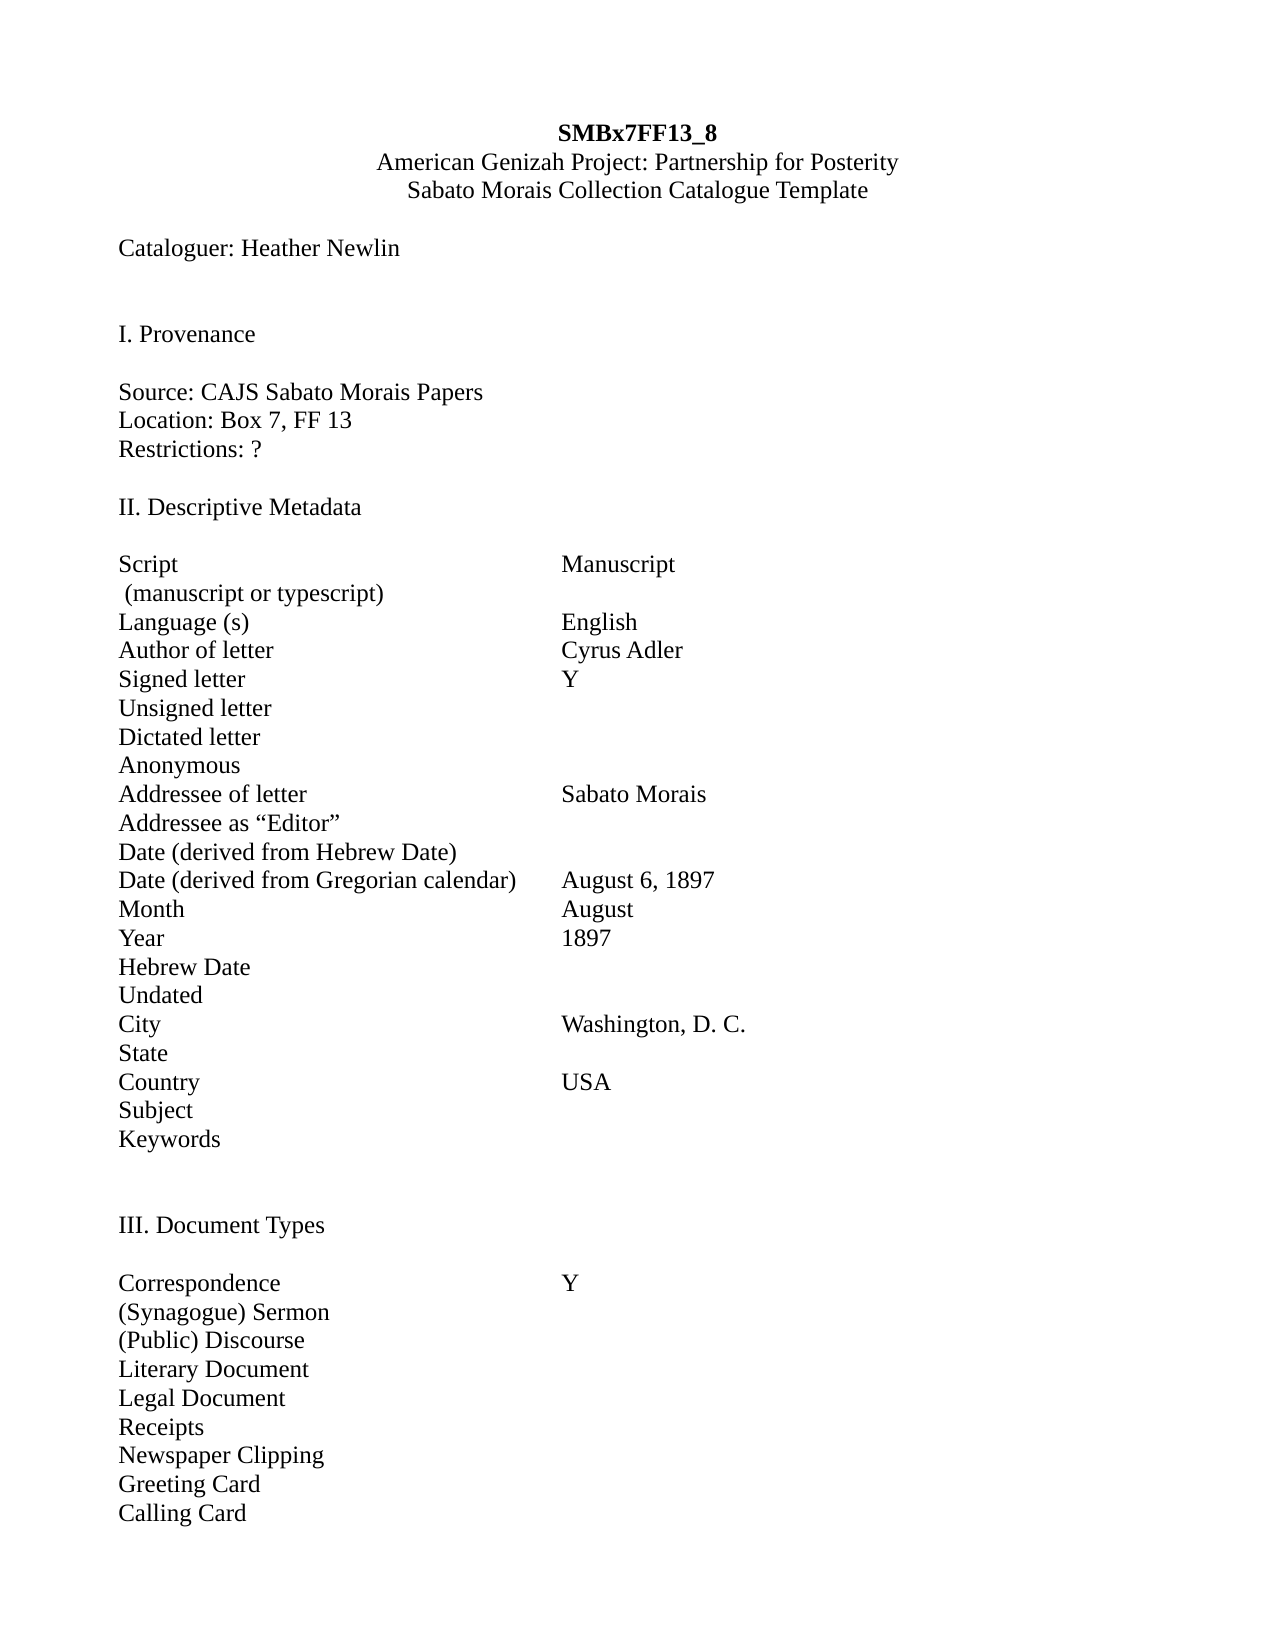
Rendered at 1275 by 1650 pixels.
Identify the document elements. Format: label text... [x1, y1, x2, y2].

text Hebrew Date [118, 952, 1157, 981]
text American Genizah Project: Partnership for Posterity [118, 147, 1157, 176]
text Signed letter Y [118, 664, 1157, 693]
text Cataloguer: Heather Newlin [118, 233, 1157, 262]
text Source: CAJS Sabato Morais Papers [118, 377, 1157, 406]
text Year 1897 [118, 923, 1157, 952]
text (Public) Discourse [118, 1326, 1157, 1354]
text SMBx7FF13_8 [118, 118, 1157, 147]
text II. Descriptive Metadata [118, 492, 1157, 521]
text Sabato Morais Collection Catalogue Template [118, 176, 1157, 204]
text State [118, 1038, 1157, 1067]
text Location: Box 7, FF 13 [118, 406, 1157, 434]
text Month August [118, 894, 1157, 923]
text Literary Document [118, 1354, 1157, 1383]
text Restrictions: ? [118, 434, 1157, 463]
text Calling Card [118, 1498, 1157, 1527]
text Unsigned letter [118, 693, 1157, 722]
text Author of letter Cyrus Adler [118, 636, 1157, 664]
text City Washington, D. C. [118, 1009, 1157, 1038]
text III. Document Types [118, 1211, 1157, 1239]
text Subject [118, 1096, 1157, 1124]
text Date (derived from Gregorian calendar) August 6, 1897 [118, 866, 1157, 894]
text I. Provenance [118, 319, 1157, 348]
text Script Manuscript [118, 549, 1157, 578]
text Greeting Card [118, 1469, 1157, 1498]
text Date (derived from Hebrew Date) [118, 837, 1157, 866]
text Undated [118, 981, 1157, 1009]
text (Synagogue) Sermon [118, 1297, 1157, 1326]
text Newspaper Clipping [118, 1441, 1157, 1469]
text Keywords [118, 1124, 1157, 1153]
text Addressee of letter Sabato Morais [118, 779, 1157, 808]
text Anonymous [118, 751, 1157, 779]
text Receipts [118, 1412, 1157, 1441]
text Legal Document [118, 1383, 1157, 1412]
text Dictated letter [118, 722, 1157, 751]
text (manuscript or typescript) [118, 578, 1157, 607]
text Addressee as “Editor” [118, 808, 1157, 837]
text Language (s) English [118, 607, 1157, 636]
text Country USA [118, 1067, 1157, 1096]
text Correspondence Y [118, 1268, 1157, 1297]
